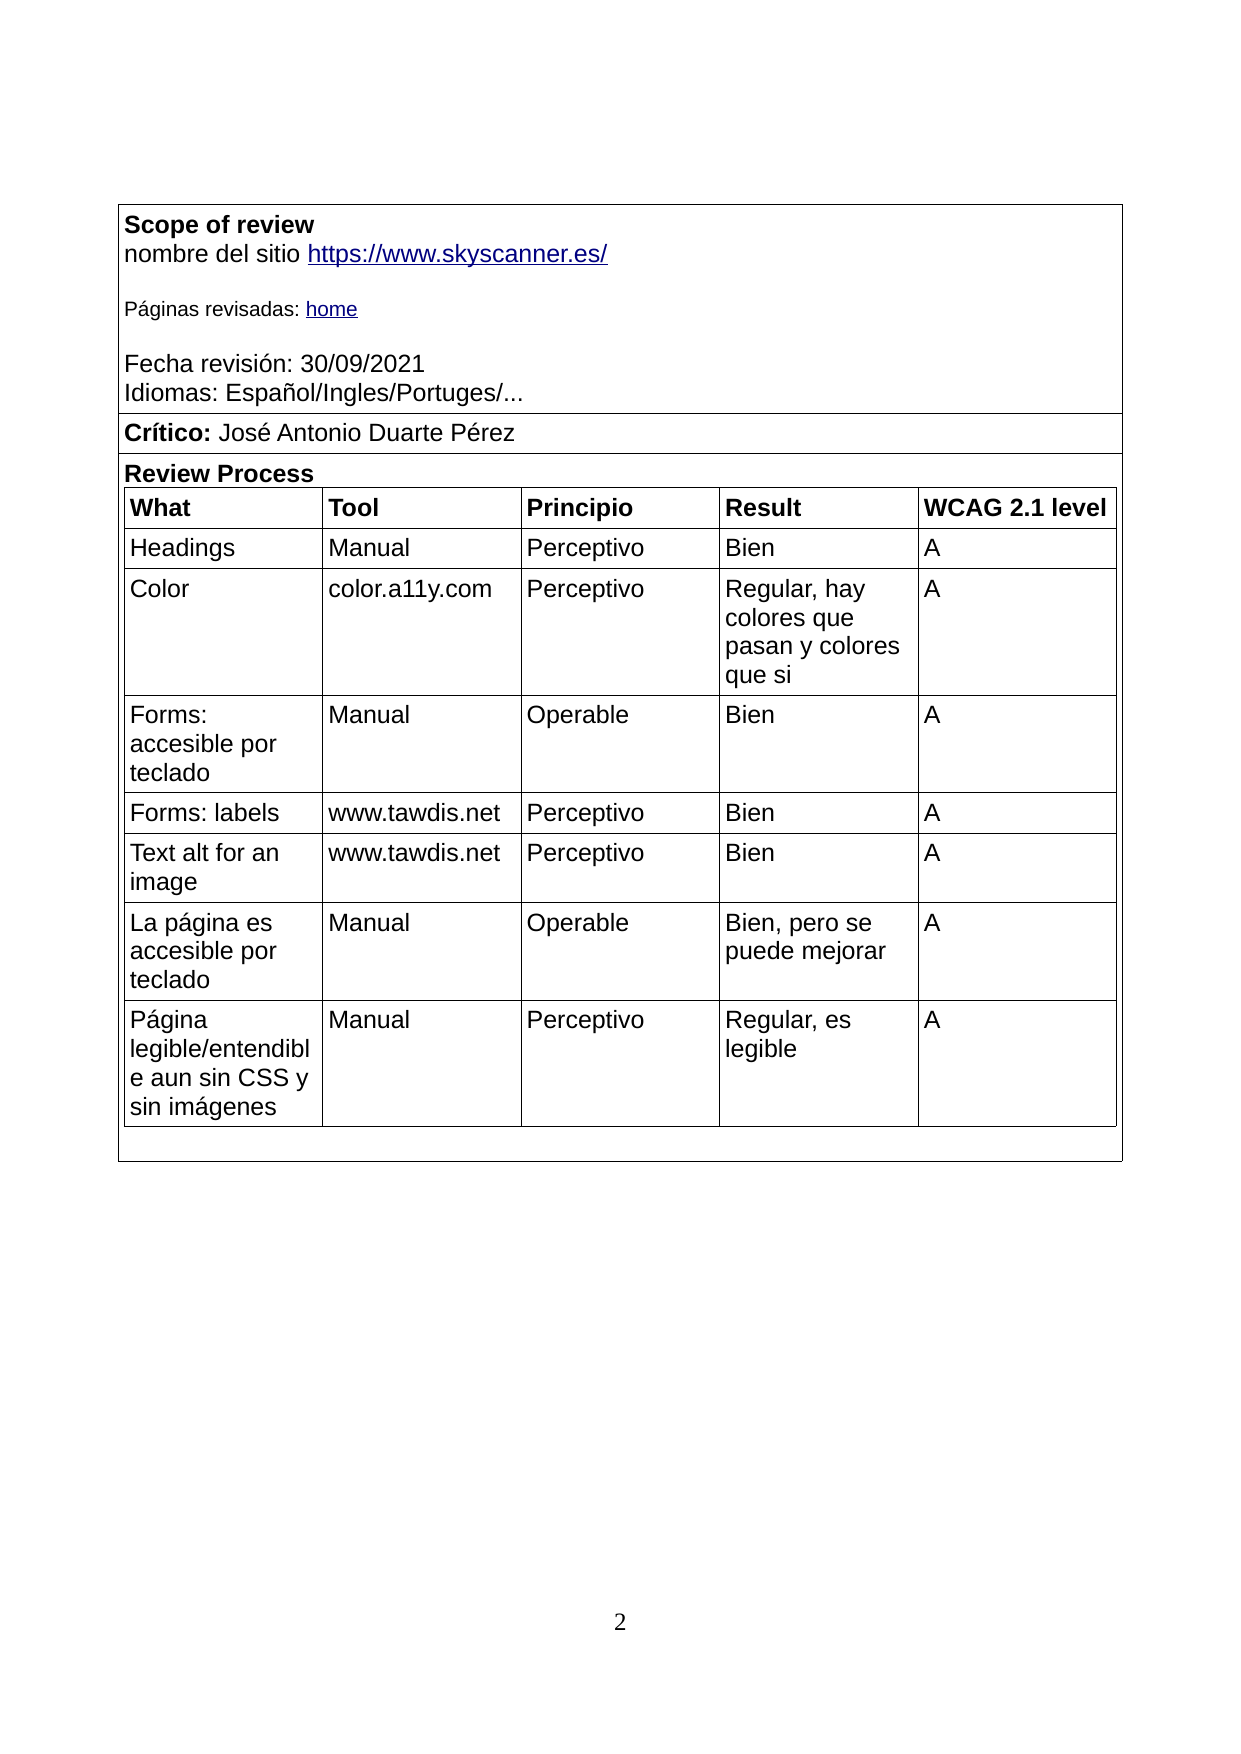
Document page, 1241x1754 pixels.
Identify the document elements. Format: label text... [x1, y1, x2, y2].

table_cell A [919, 1001, 1116, 1126]
table_header What [125, 488, 322, 528]
table_cell Bien, pero se puede mejorar [720, 903, 918, 999]
table_cell Bien [720, 793, 918, 833]
table_cell A [919, 903, 1116, 999]
table_cell Manual [323, 1001, 521, 1126]
table_cell Bien [720, 834, 918, 902]
table_cell color.a11y.com [323, 569, 521, 694]
table_cell La página es accesible por teclado [125, 903, 322, 999]
table_cell A [919, 529, 1116, 568]
table_header Scope of review nombre del sitio https://www.skyscanner.es/ Páginas revisadas: home Fecha revisión: 30/09/2021 Idiomas: Español/Ingles/Portuges/... [119, 205, 1122, 412]
table_header Result [720, 488, 918, 528]
table_cell www.tawdis.net [323, 793, 521, 833]
table_cell Página legible/entendible aun sin CSS y sin imágenes [125, 1001, 322, 1126]
table_cell Forms: labels [125, 793, 322, 833]
table_cell Manual [323, 903, 521, 999]
table_cell Regular, es legible [720, 1001, 918, 1126]
table_header Principio [522, 488, 719, 528]
table_cell Perceptivo [522, 793, 719, 833]
table_header Tool [323, 488, 521, 528]
table_cell A [919, 696, 1116, 792]
table_cell Bien [720, 696, 918, 792]
table_cell www.tawdis.net [323, 834, 521, 902]
table_cell Forms: accesible por teclado [125, 696, 322, 792]
table_cell Perceptivo [522, 834, 719, 902]
table_cell Crítico: José Antonio Duarte Pérez [119, 414, 1122, 453]
table_cell Color [125, 569, 322, 694]
table_header WCAG 2.1 level [919, 488, 1116, 528]
table_cell Perceptivo [522, 1001, 719, 1126]
table_cell Regular, hay colores que pasan y colores que si [720, 569, 918, 694]
table_cell A [919, 793, 1116, 833]
table_cell Manual [323, 529, 521, 568]
table_cell A [919, 834, 1116, 902]
table_cell Manual [323, 696, 521, 792]
table_cell Text alt for an image [125, 834, 322, 902]
table_cell Headings [125, 529, 322, 568]
table_cell A [919, 569, 1116, 694]
table_cell Review Process [119, 454, 1122, 1161]
table_cell Perceptivo [522, 569, 719, 694]
table_cell Perceptivo [522, 529, 719, 568]
table_cell Operable [522, 903, 719, 999]
table_cell Operable [522, 696, 719, 792]
table_cell Bien [720, 529, 918, 568]
